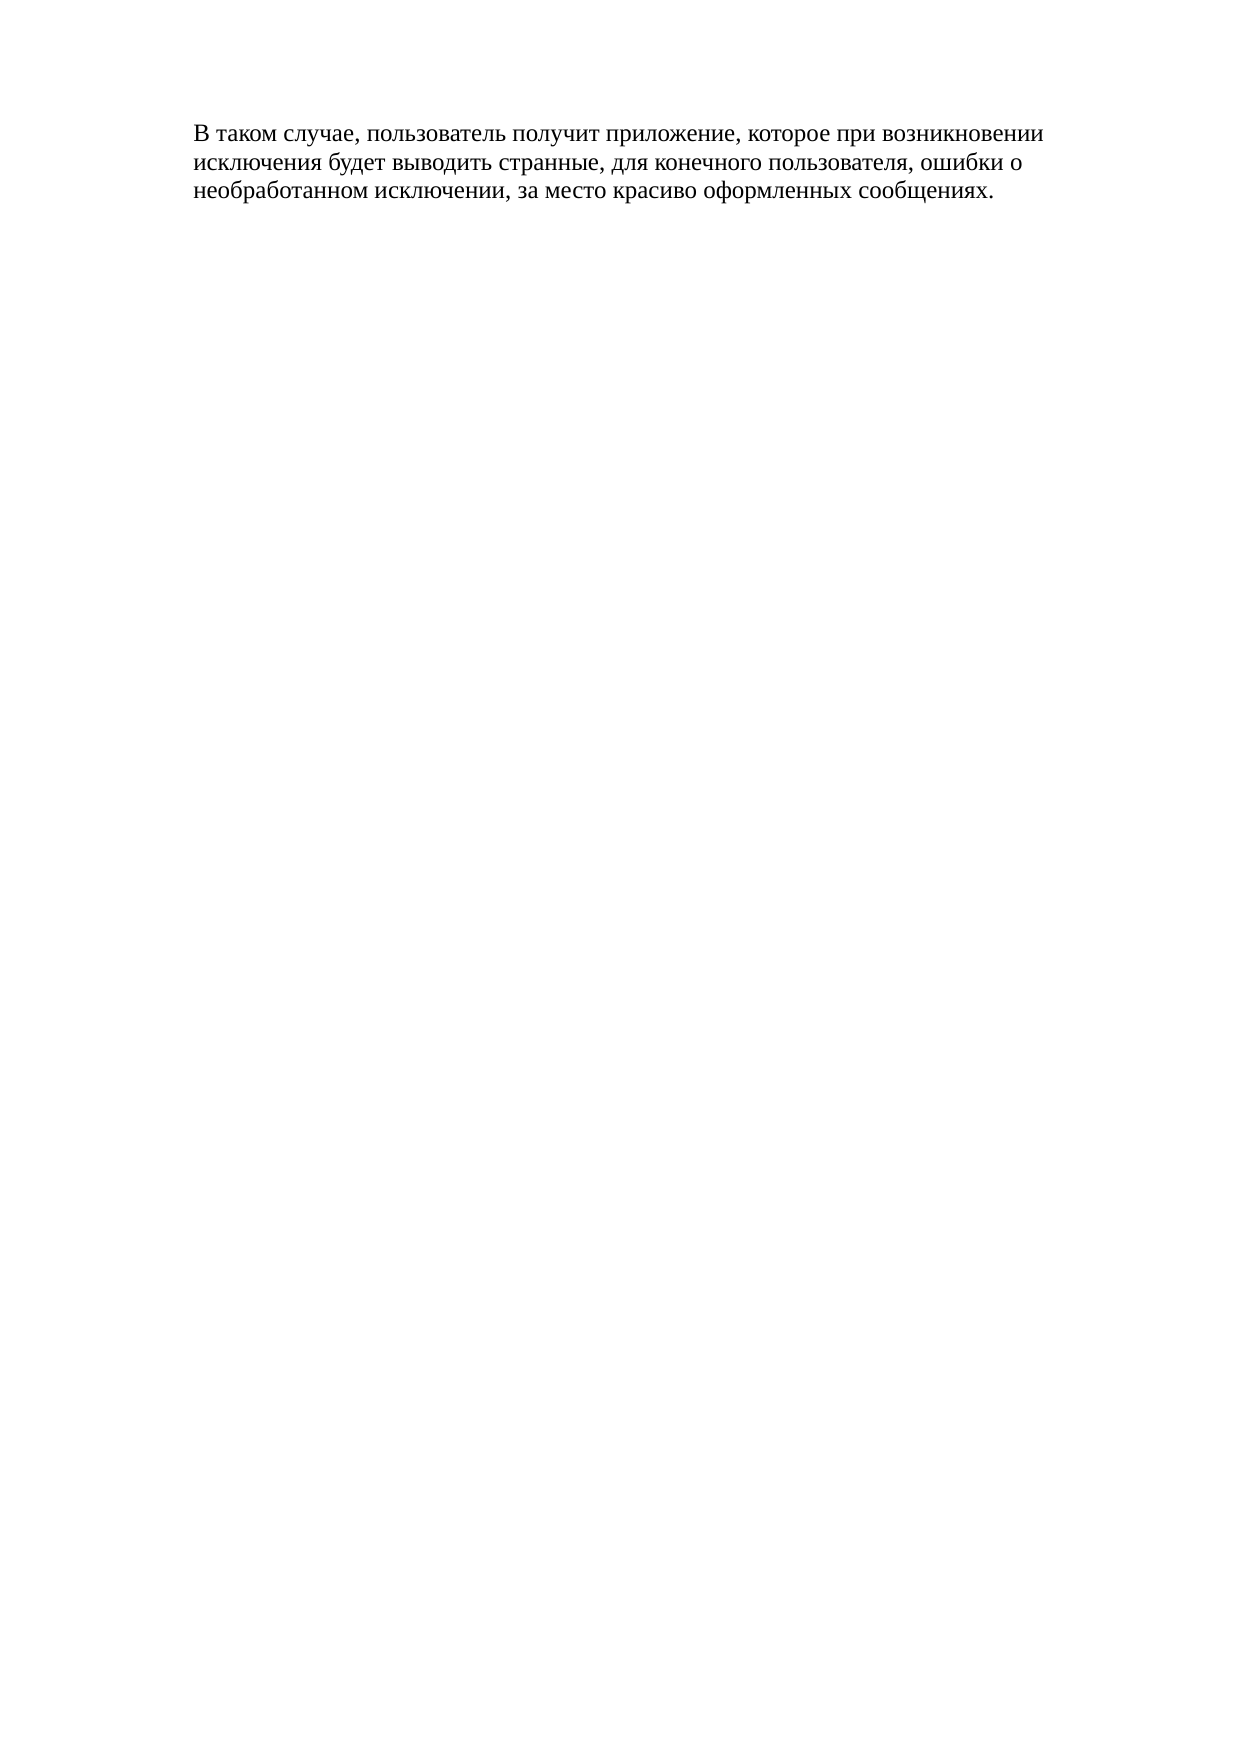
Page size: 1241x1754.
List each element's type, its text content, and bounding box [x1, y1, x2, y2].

list В таком случае, пользователь получит приложение, которое при возникновении исключения будет выводить странные, для конечного пользователя, ошибки о необработанном исключении, за место красиво оформленных сообщениях. [156, 118, 1122, 204]
